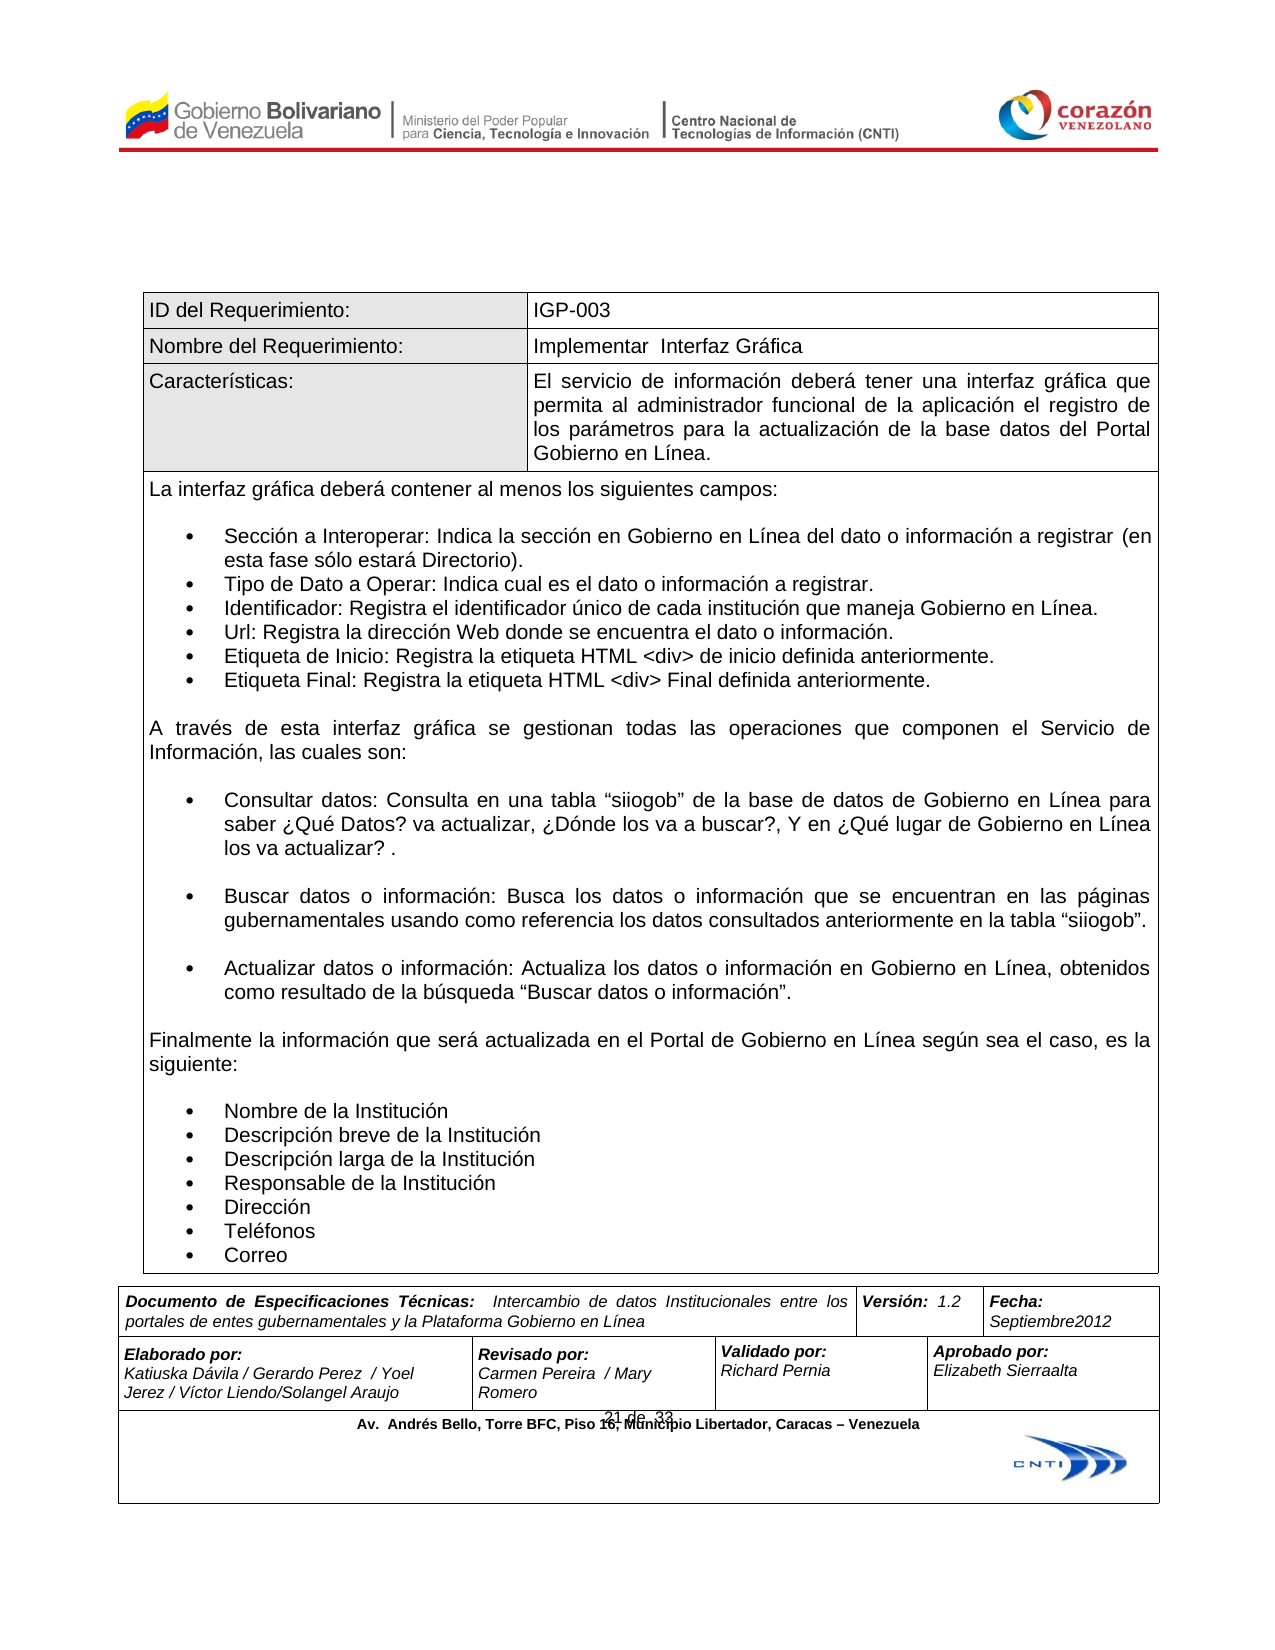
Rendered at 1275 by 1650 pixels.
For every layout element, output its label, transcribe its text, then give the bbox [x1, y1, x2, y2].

picture [119, 82, 1159, 152]
table_cell Implementar Interfaz Gráfica [528, 329, 1158, 363]
table_cell Nombre del Requerimiento: [144, 329, 527, 363]
picture [999, 1429, 1143, 1486]
table_header IGP-003 [528, 293, 1158, 328]
table_header ID del Requerimiento: [144, 293, 527, 328]
table_cell La interfaz gráfica deberá contener al menos los siguientes campos: Sección a Interoperar: Indica la sección en Gobierno en Línea del dato o información a registrar (en esta fase sólo estará Directorio). Tipo de Dato a Operar: Indica cual es el dato o información a registrar. Identificador: Registra el identificador único de cada institución que maneja Gobierno en Línea. Url: Registra la dirección Web donde se encuentra el dato o información. Etiqueta de Inicio: Registra la etiqueta HTML <div> de inicio definida anteriormente. Etiqueta Final: Registra la etiqueta HTML <div> Final definida anteriormente. A través de esta interfaz gráfica se gestionan todas las operaciones que componen el Servicio de Información, las cuales son: Consultar datos: Consulta en una tabla “siiogob” de la base de datos de Gobierno en Línea para saber ¿Qué Datos? va actualizar, ¿Dónde los va a buscar?, Y en ¿Qué lugar de Gobierno en Línea los va actualizar? . Buscar datos o información: Busca los datos o información que se encuentran en las páginas gubernamentales usando como referencia los datos consultados anteriormente en la tabla “siiogob”. Actualizar datos o información: Actualiza los datos o información en Gobierno en Línea, obtenidos como resultado de la búsqueda “Buscar datos o información”. Finalmente la información que será actualizada en el Portal de Gobierno en Línea según sea el caso, es la siguiente: Nombre de la Institución Descripción breve de la Institución Descripción larga de la Institución Responsable de la Institución Dirección Teléfonos Correo Dirección Web (URL) Oficina de atención al ciudadano [144, 472, 1158, 1273]
table_cell El servicio de información deberá tener una interfaz gráfica que permita al administrador funcional de la aplicación el registro de los parámetros para la actualización de la base datos del Portal Gobierno en Línea. [528, 364, 1158, 471]
table_cell Características: [144, 364, 527, 471]
